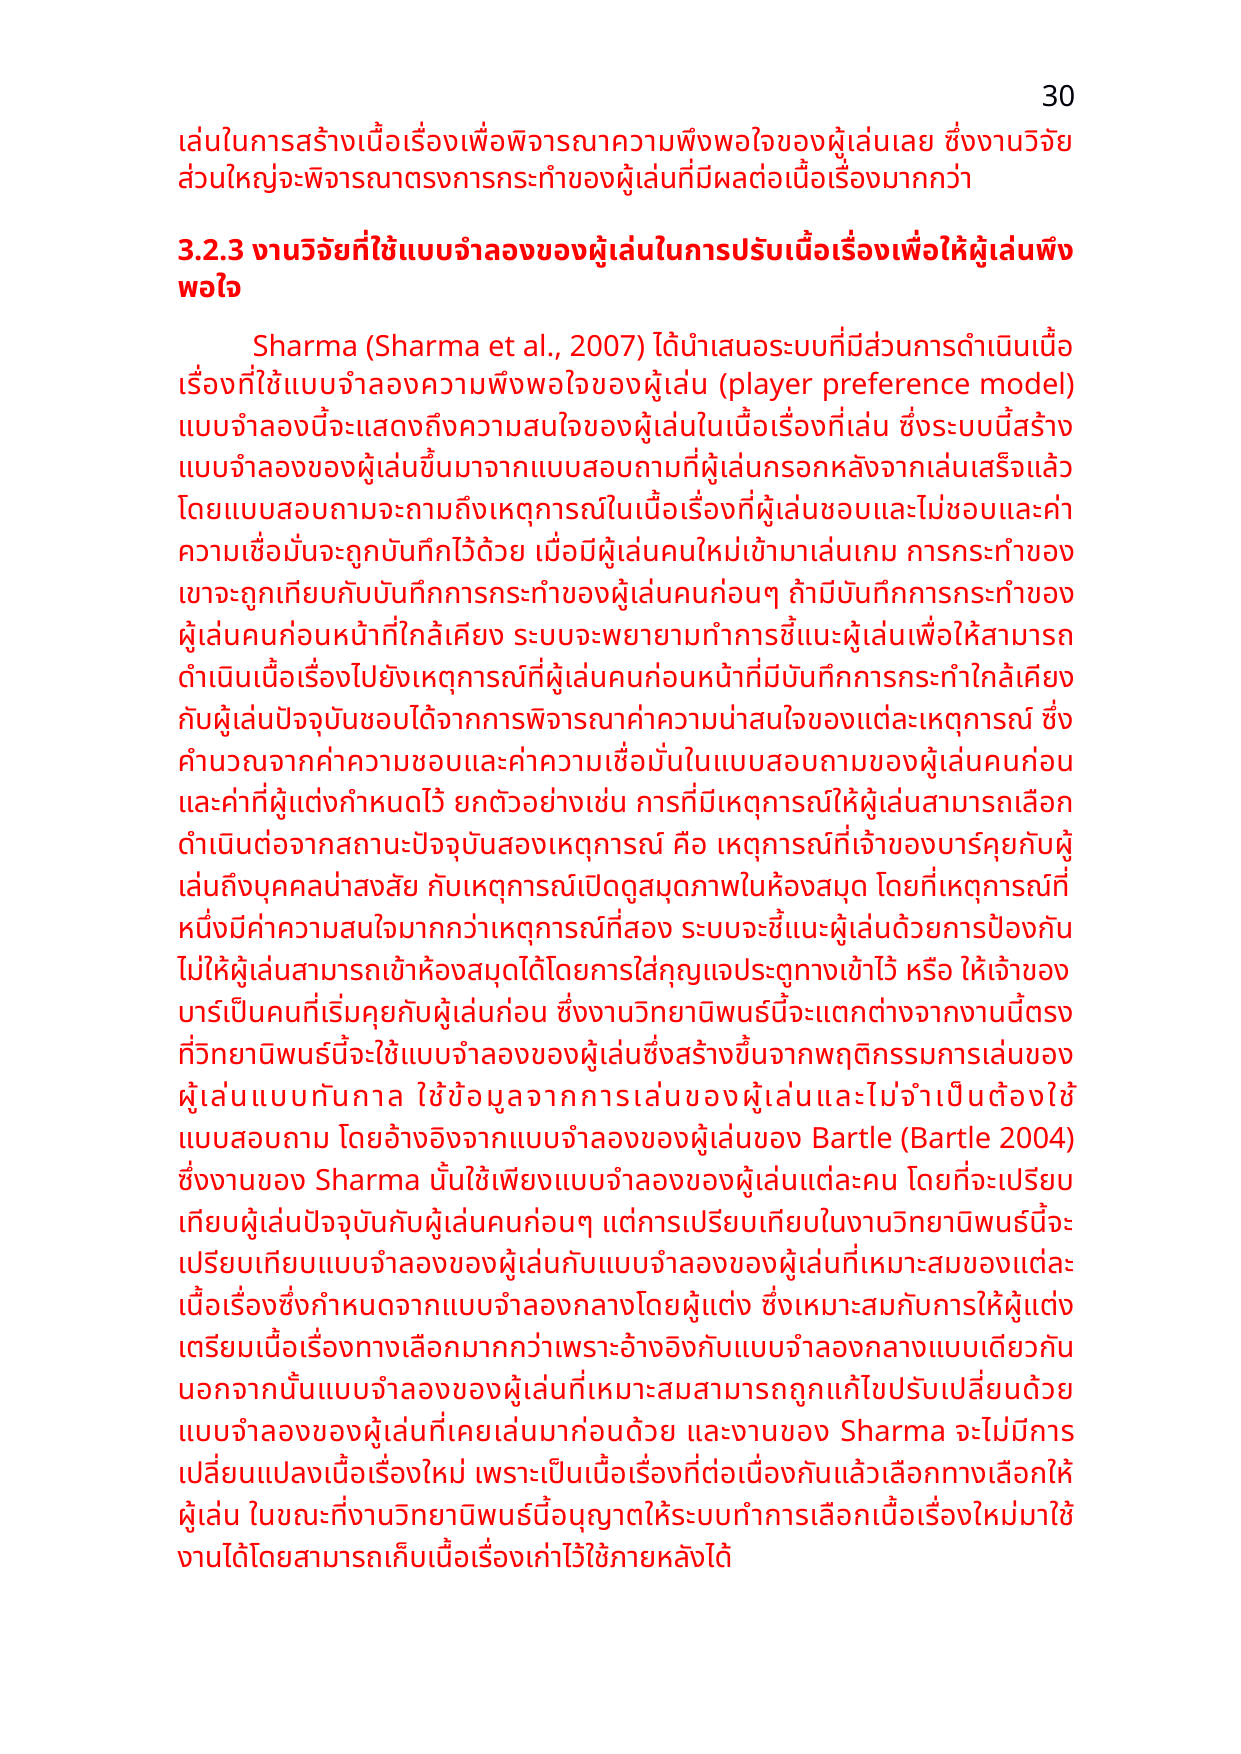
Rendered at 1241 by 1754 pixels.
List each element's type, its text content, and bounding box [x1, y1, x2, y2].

text Sharma (Sharma et al., 2007) ได้นำเสนอระบบที่มีส่วนการดำเนินเนื้อเรื่องที่ใช้แบบจำลองความพึงพอใจของผู้เล่น (player preference model) แบบจำลองนี้จะแสดงถึงความสนใจของผู้เล่นในเนื้อเรื่องที่เล่น ซึ่งระบบนี้สร้างแบบจำลองของผู้เล่นขึ้นมาจากแบบสอบถามที่ผู้เล่นกรอกหลังจากเล่นเสร็จแล้ว โดยแบบสอบถามจะถามถึงเหตุการณ์ในเนื้อเรื่องที่ผู้เล่นชอบและไม่ชอบและค่าความเชื่อมั่นจะถูกบันทึกไว้ด้วย เมื่อมีผู้เล่นคนใหม่เข้ามาเล่นเกม การกระทำของเขาจะถูกเทียบกับบันทึกการกระทำของผู้เล่นคนก่อนๆ ถ้ามีบันทึกการกระทำของผู้เล่นคนก่อนหน้าที่ใกล้เคียง ระบบจะพยายามทำการชี้แนะผู้เล่นเพื่อให้สามารถดำเนินเนื้อเรื่องไปยังเหตุการณ์ที่ผู้เล่นคนก่อนหน้าที่มีบันทึกการกระทำใกล้เคียงกับผู้เล่นปัจจุบันชอบได้จากการพิจารณาค่าความน่าสนใจของแต่ละเหตุการณ์ ซึ่งคำนวณจากค่าความชอบและค่าความเชื่อมั่นในแบบสอบถามของผู้เล่นคนก่อนและค่าที่ผู้แต่งกำหนดไว้ ยกตัวอย่างเช่น การที่มีเหตุการณ์ให้ผู้เล่นสามารถเลือกดำเนินต่อจากสถานะปัจจุบันสองเหตุการณ์ คือ เหตุการณ์ที่เจ้าของบาร์คุยกับผู้เล่นถึงบุคคลน่าสงสัย กับเหตุการณ์เปิดดูสมุดภาพในห้องสมุด โดยที่เหตุการณ์ที่หนึ่งมีค่าความสนใจมากกว่าเหตุการณ์ที่สอง ระบบจะชี้แนะผู้เล่นด้วยการป้องกันไม่ให้ผู้เล่นสามารถเข้าห้องสมุดได้โดยการใส่กุญแจประตูทางเข้าไว้ หรือ ให้เจ้าของบาร์เป็นคนที่เริ่มคุยกับผู้เล่นก่อน ซึ่งงานวิทยานิพนธ์นี้จะแตกต่างจากงานนี้ตรงที่วิทยานิพนธ์นี้จะใช้แบบจำลองของผู้เล่นซึ่งสร้างขึ้นจากพฤติกรรมการเล่นของผู้เล่นแบบทันกาล ใช้ข้อมูลจากการเล่นของผู้เล่นและไม่จำเป็นต้องใช้แบบสอบถาม โดยอ้างอิงจากแบบจำลองของผู้เล่นของ Bartle (Bartle 2004) ซึ่งงานของ Sharma นั้นใช้เพียงแบบจำลองของผู้เล่นแต่ละคน โดยที่จะเปรียบเทียบผู้เล่นปัจจุบันกับผู้เล่นคนก่อนๆ แต่การเปรียบเทียบในงานวิทยานิพนธ์นี้จะเปรียบเทียบแบบจำลองของผู้เล่นกับแบบจำลองของผู้เล่นที่เหมาะสมของแต่ละเนื้อเรื่องซึ่งกำหนดจากแบบจำลองกลางโดยผู้แต่ง ซึ่งเหมาะสมกับการให้ผู้แต่งเตรียมเนื้อเรื่องทางเลือกมากกว่าเพราะอ้างอิงกับแบบจำลองกลางแบบเดียวกัน นอกจากนั้นแบบจำลองของผู้เล่นที่เหมาะสมสามารถถูกแก้ไขปรับเปลี่ยนด้วยแบบจำลองของผู้เล่นที่เคยเล่นมาก่อนด้วย และงานของ Sharma จะไม่มีการเปลี่ยนแปลงเนื้อเรื่องใหม่ เพราะเป็นเนื้อเรื่องที่ต่อเนื่องกันแล้วเลือกทางเลือกให้ผู้เล่น ในขณะที่งานวิทยานิพนธ์นี้อนุญาตให้ระบบทำการเลือกเนื้อเรื่องใหม่มาใช้งานได้โดยสามารถเก็บเนื้อเรื่องเก่าไว้ใช้ภายหลังได้ [177, 323, 1075, 1580]
text เล่นในการสร้างเนื้อเรื่องเพื่อพิจารณาความพึงพอใจของผู้เล่นเลย ซึ่งงานวิจัยส่วนใหญ่จะพิจารณาตรงการกระทำของผู้เล่นที่มีผลต่อเนื้อเรื่องมากกว่า [177, 118, 1075, 202]
text 3.2.3 งานวิจัยที่ใช้แบบจำลองของผู้เล่นในการปรับเนื้อเรื่องเพื่อให้ผู้เล่นพึงพอใจ [177, 227, 1075, 311]
